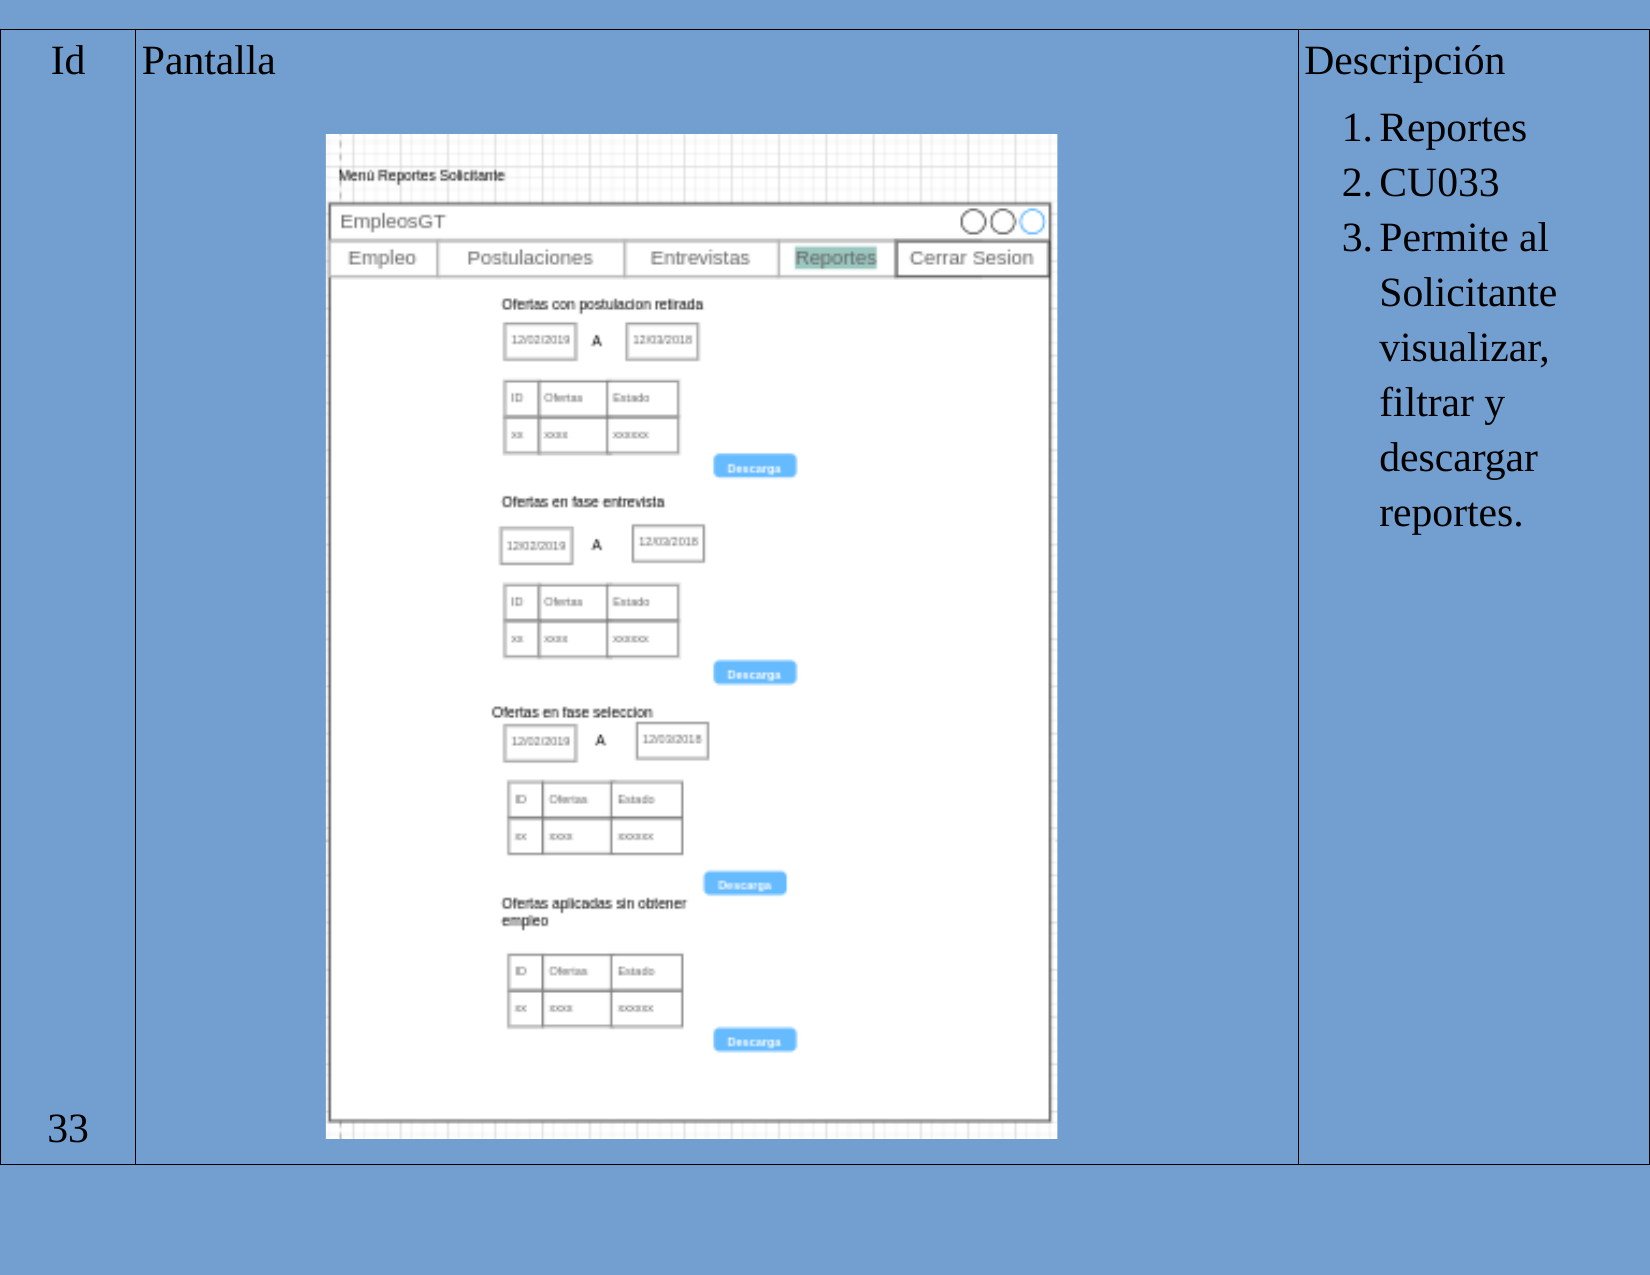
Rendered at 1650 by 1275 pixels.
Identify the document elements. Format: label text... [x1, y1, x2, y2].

table_cell 33 [1, 96, 135, 1164]
table_header Id [1, 30, 135, 96]
picture [325, 134, 1058, 1139]
table_header Pantalla [136, 30, 1298, 96]
table_cell Reportes CU033 Permite al Solicitante visualizar, filtrar y descargar reportes. [1299, 96, 1649, 1164]
table_header Descripción [1299, 30, 1649, 96]
table_cell [136, 96, 1298, 1164]
